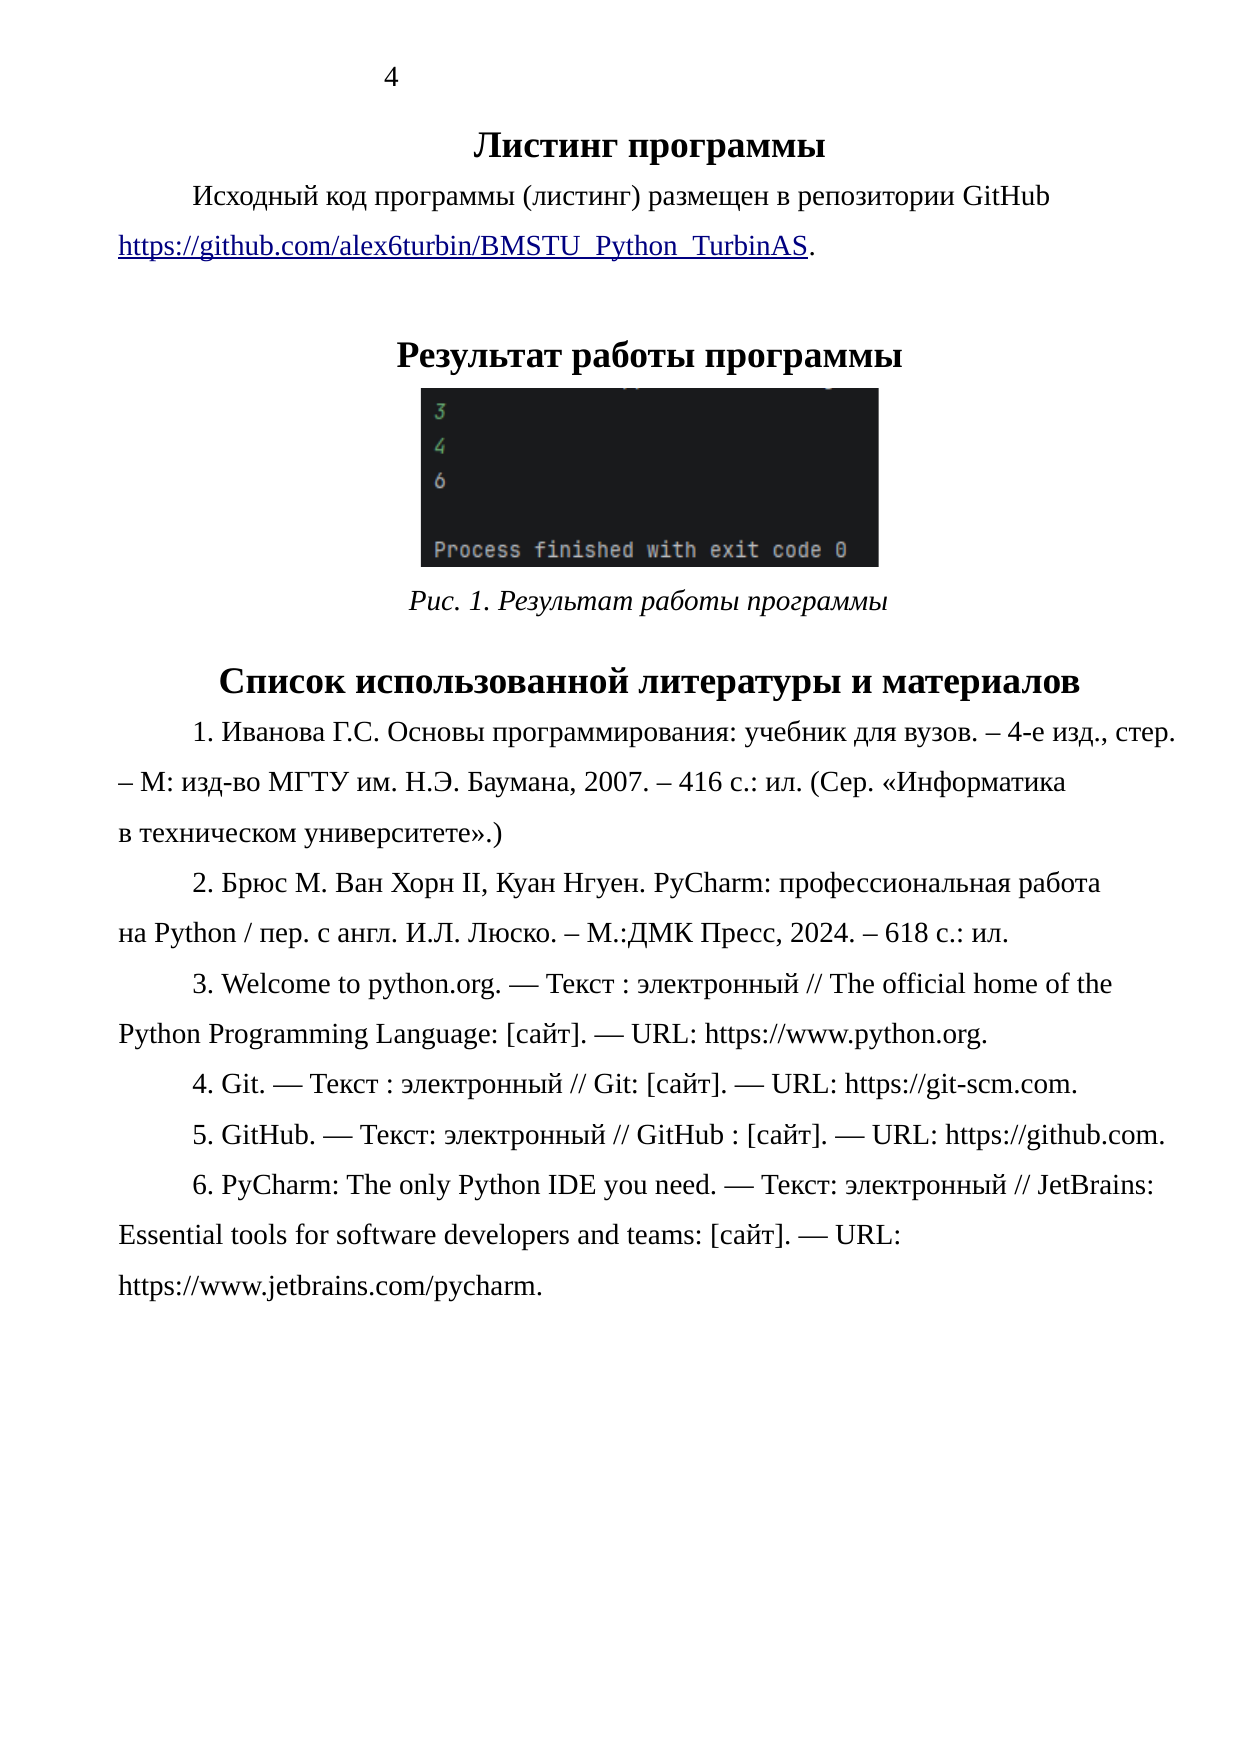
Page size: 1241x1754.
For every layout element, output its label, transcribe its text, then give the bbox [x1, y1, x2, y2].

picture [420, 388, 879, 567]
text Рис. 1. Результат работы программы [118, 388, 1181, 617]
list Брюс М. Ван Хорн II, Куан Нгуен. PyCharm: профессиональная работа на Python / пер. с англ. И.Л. Люско. – М.:ДМК Пресс, 2024. – 618 с.: ил. [118, 865, 1181, 949]
list Welcome to python.org. — Текст : электронный // The official home of the Python Programming Language: [сайт]. — URL: https://www.python.org. [118, 966, 1181, 1050]
subtitle Результат работы программы [118, 333, 1181, 376]
subtitle Список использованной литературы и материалов [118, 659, 1181, 702]
list Иванова Г.С. Основы программирования: учебник для вузов. – 4-е изд., стер. – М: изд-во МГТУ им. Н.Э. Баумана, 2007. – 416 с.: ил. (Сер. «Информатика в техническом университете».) [118, 714, 1181, 848]
list GitHub. — Текст: электронный // GitHub : [сайт]. — URL: https://github.com. [118, 1117, 1181, 1150]
text Исходный код программы (листинг) размещен в репозитории GitHub https://github.com/alex6turbin/BMSTU_Python_TurbinAS. [118, 178, 1181, 262]
list PyCharm: The only Python IDE you need. — Текст: электронный // JetBrains: Essential tools for software developers and teams: [сайт]. — URL: https://www.jetbrains.com/pycharm. [118, 1167, 1181, 1301]
list Git. — Текст : электронный // Git: [сайт]. — URL: https://git-scm.com. [118, 1066, 1181, 1100]
subtitle Листинг программы [118, 122, 1181, 165]
